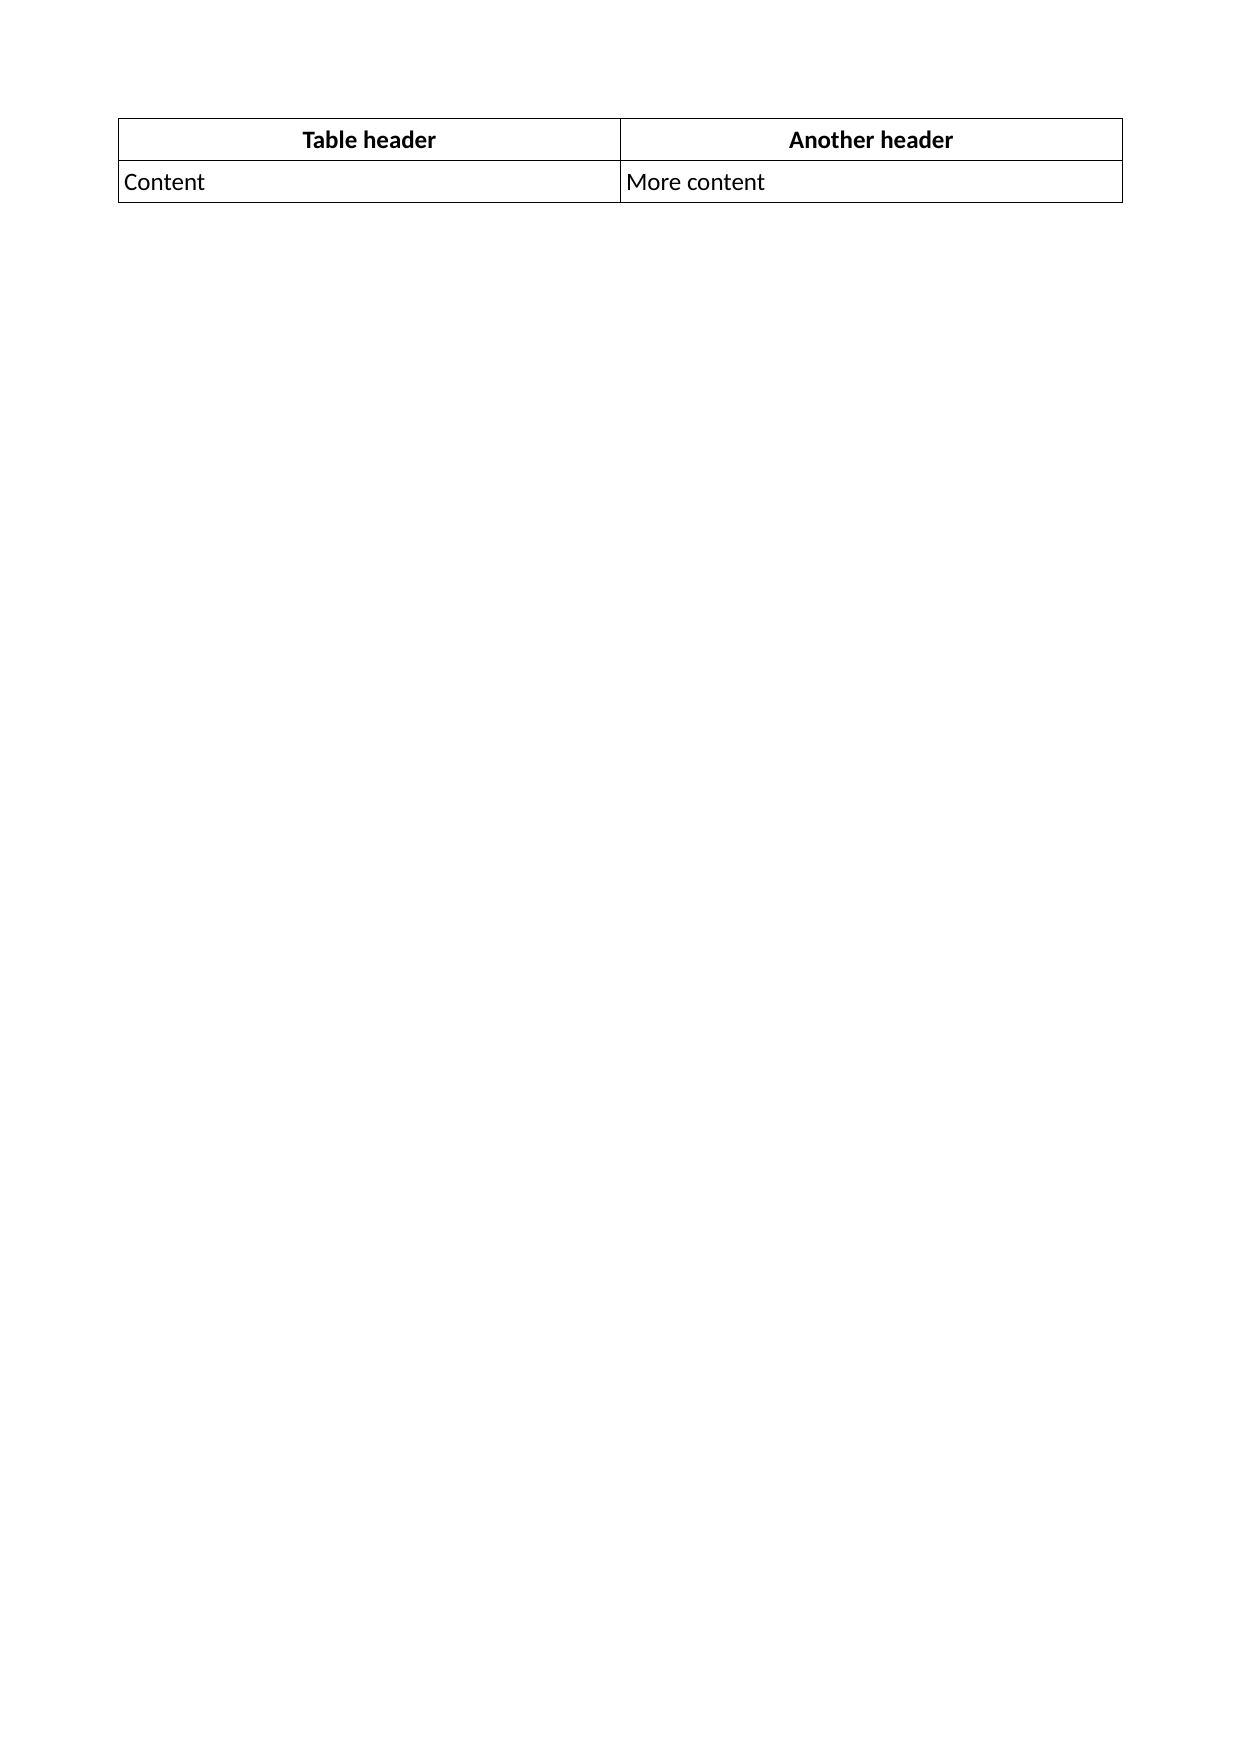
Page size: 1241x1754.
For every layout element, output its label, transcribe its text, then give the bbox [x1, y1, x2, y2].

table_header Another header [621, 119, 1122, 160]
table_cell Content [119, 161, 620, 202]
table_cell More content [621, 161, 1122, 202]
table_header Table header [119, 119, 620, 160]
